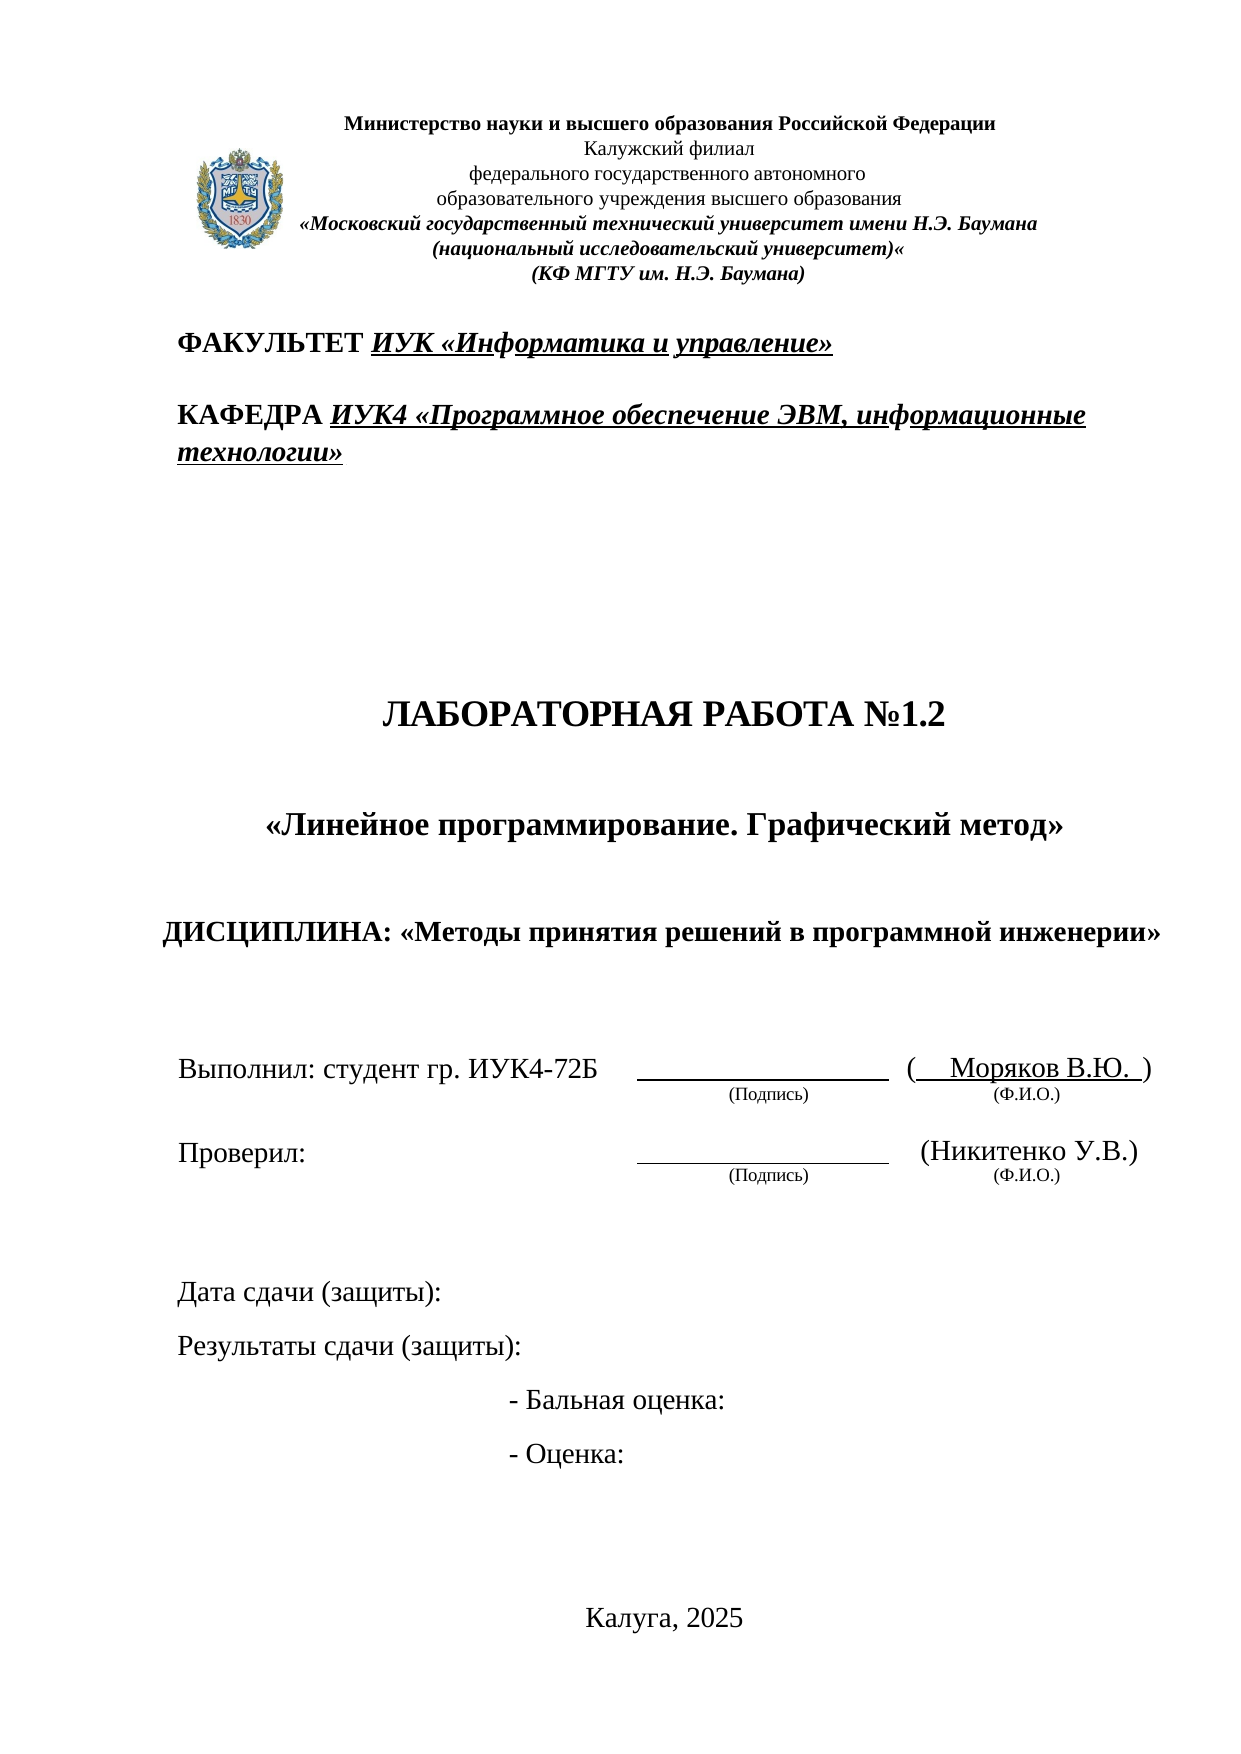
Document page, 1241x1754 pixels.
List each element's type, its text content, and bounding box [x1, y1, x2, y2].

text образовательного учреждения высшего образования [284, 186, 1103, 210]
text Калужский филиал федерального государственного автономного [469, 136, 872, 185]
text Дата сдачи (защиты): [177, 1274, 1166, 1308]
text «Линейное программирование. Графический метод» [235, 804, 1094, 842]
picture [196, 148, 284, 249]
text Результаты сдачи (защиты): [177, 1328, 1166, 1362]
title ЛАБОРАТОРНАЯ РАБОТА №1.2 [235, 691, 1094, 734]
table_cell (Подпись) [617, 1120, 898, 1187]
text КАФЕДРА ИУК4 «Программное обеспечение ЭВМ, информационные технологии» [177, 397, 1166, 468]
list Оценка: [508, 1436, 1166, 1470]
table_header Выполнил: студент гр. ИУК4-72Б [173, 1053, 617, 1120]
list Бальная оценка: [508, 1382, 1166, 1416]
text «Московский государственный технический университет имени Н.Э. Баумана (национальный исследовательский университет)« [235, 211, 1103, 260]
text Министерство науки и высшего образования Российской Федерации [344, 110, 1166, 134]
text ДИСЦИПЛИНА: «Методы принятия решений в программной инженерии» [162, 914, 1166, 947]
table_header ( Моряков В.Ю. ) (Ф.И.О.) [898, 1053, 1158, 1120]
text (КФ МГТУ им. Н.Э. Баумана) [235, 261, 1103, 285]
table_cell (Никитенко У.В.) (Ф.И.О.) [898, 1120, 1158, 1187]
table_cell Проверил: [173, 1120, 617, 1187]
table_header (Подпись) [617, 1053, 898, 1120]
text ФАКУЛЬТЕТ ИУК «Информатика и управление» [177, 325, 1166, 359]
text Калуга, 2025 [235, 1601, 1094, 1634]
